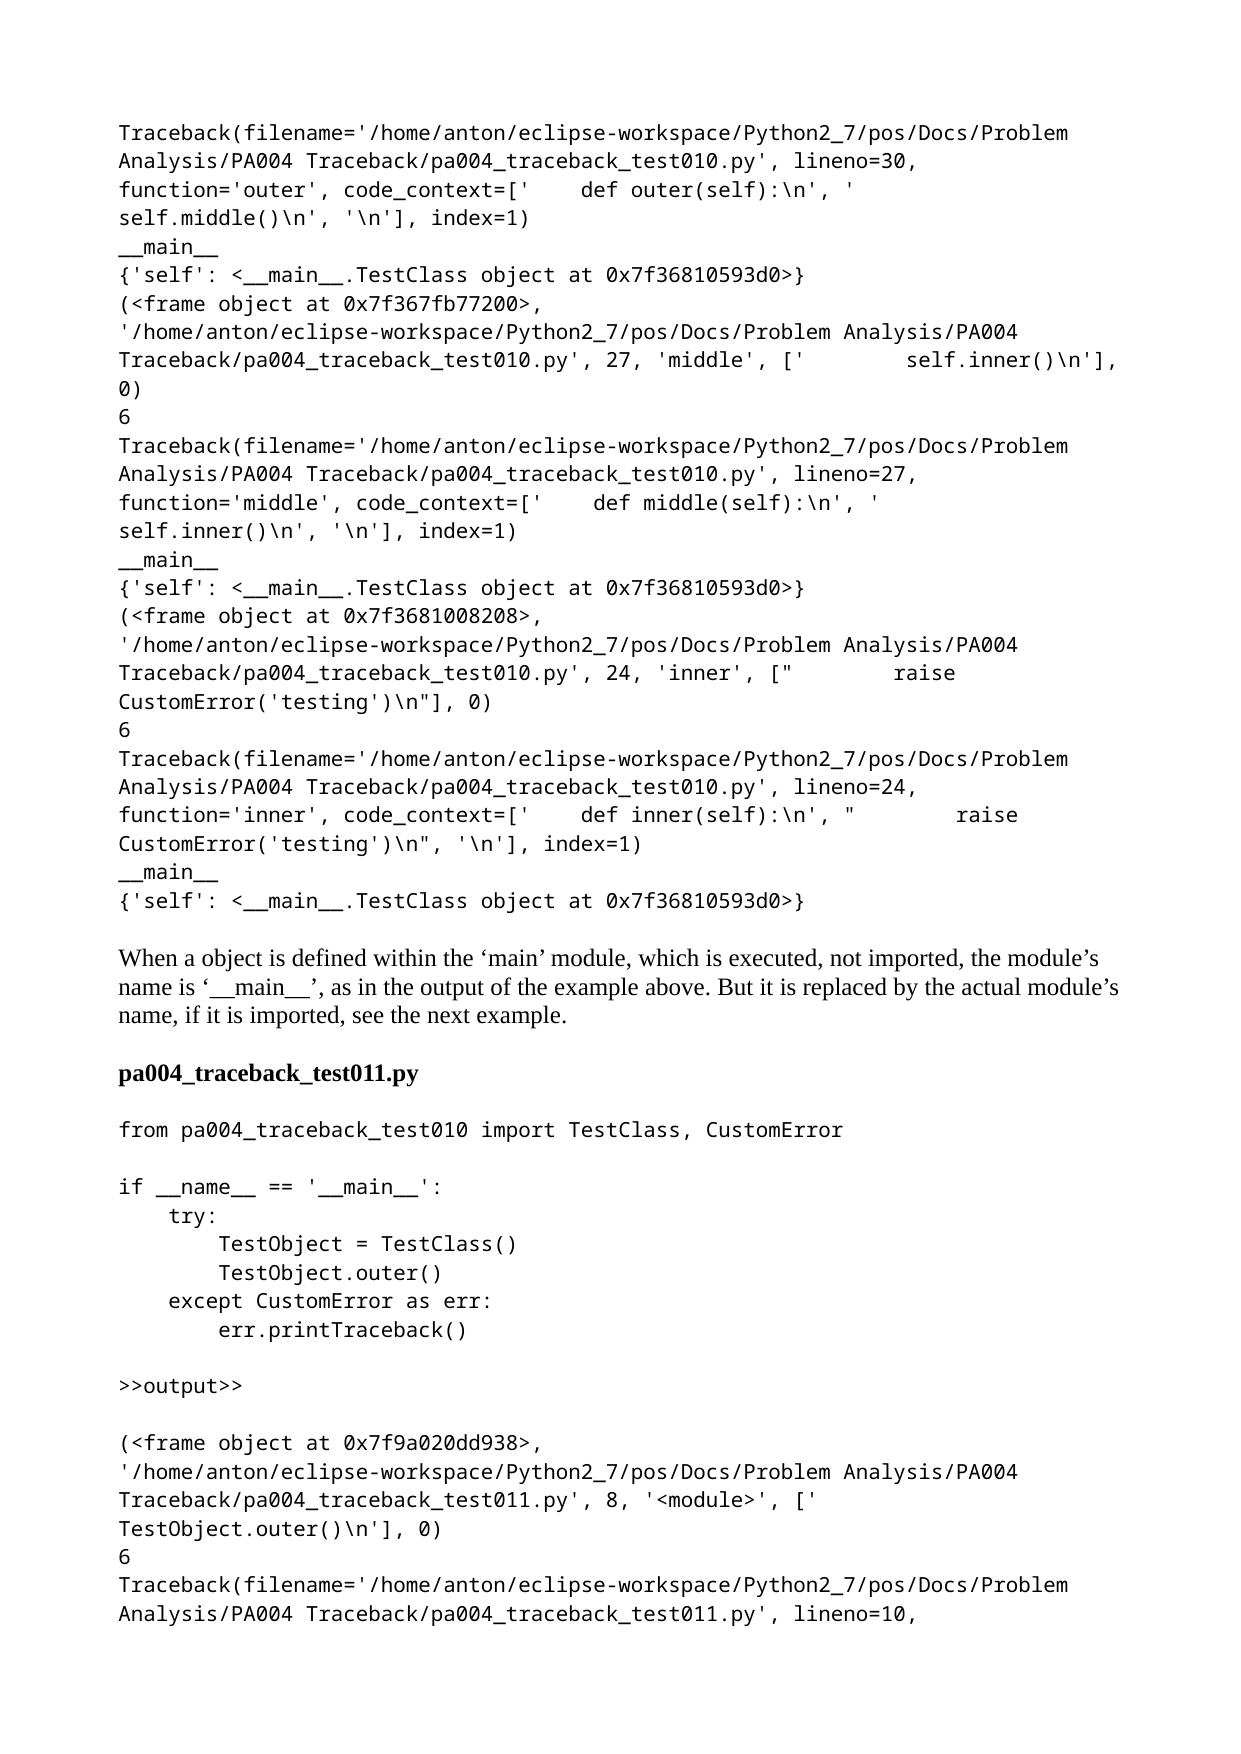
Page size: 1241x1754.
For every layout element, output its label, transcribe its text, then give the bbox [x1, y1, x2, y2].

text err.printTraceback() [118, 1315, 1122, 1343]
text __main__ [118, 857, 1122, 886]
text Traceback(filename='/home/anton/eclipse-workspace/Python2_7/pos/Docs/Problem Analysis/PA004 Traceback/pa004_traceback_test010.py', lineno=24, function='inner', code_context=[' def inner(self):\n', " raise CustomError('testing')\n", '\n'], index=1) [118, 744, 1122, 857]
text pa004_traceback_test011.py [118, 1058, 1122, 1087]
text (<frame object at 0x7f367fb77200>, '/home/anton/eclipse-workspace/Python2_7/pos/Docs/Problem Analysis/PA004 Traceback/pa004_traceback_test010.py', 27, 'middle', [' self.inner()\n'], 0) [118, 289, 1122, 402]
text TestObject.outer() [118, 1258, 1122, 1286]
text When a object is defined within the ‘main’ module, which is executed, not imported, the module’s name is ‘__main__’, as in the output of the example above. But it is replaced by the actual module’s name, if it is imported, see the next example. [118, 943, 1122, 1029]
text __main__ [118, 545, 1122, 573]
text Traceback(filename='/home/anton/eclipse-workspace/Python2_7/pos/Docs/Problem Analysis/PA004 Traceback/pa004_traceback_test010.py', lineno=27, function='middle', code_context=[' def middle(self):\n', ' self.inner()\n', '\n'], index=1) [118, 431, 1122, 545]
text __main__ [118, 232, 1122, 260]
text 6 [118, 1542, 1122, 1571]
text >>output>> [118, 1372, 1122, 1400]
text 6 [118, 715, 1122, 744]
text TestObject = TestClass() [118, 1229, 1122, 1258]
text (<frame object at 0x7f9a020dd938>, '/home/anton/eclipse-workspace/Python2_7/pos/Docs/Problem Analysis/PA004 Traceback/pa004_traceback_test011.py', 8, '<module>', [' TestObject.outer()\n'], 0) [118, 1428, 1122, 1542]
text {'self': <__main__.TestClass object at 0x7f36810593d0>} [118, 260, 1122, 289]
text Traceback(filename='/home/anton/eclipse-workspace/Python2_7/pos/Docs/Problem Analysis/PA004 Traceback/pa004_traceback_test010.py', lineno=30, function='outer', code_context=[' def outer(self):\n', ' self.middle()\n', '\n'], index=1) [118, 118, 1122, 232]
text (<frame object at 0x7f3681008208>, '/home/anton/eclipse-workspace/Python2_7/pos/Docs/Problem Analysis/PA004 Traceback/pa004_traceback_test010.py', 24, 'inner', [" raise CustomError('testing')\n"], 0) [118, 602, 1122, 715]
text try: [118, 1201, 1122, 1229]
text Traceback(filename='/home/anton/eclipse-workspace/Python2_7/pos/Docs/Problem Analysis/PA004 Traceback/pa004_traceback_test011.py', lineno=10, [118, 1571, 1122, 1627]
text 6 [118, 402, 1122, 431]
text except CustomError as err: [118, 1286, 1122, 1315]
text if __name__ == '__main__': [118, 1172, 1122, 1201]
text {'self': <__main__.TestClass object at 0x7f36810593d0>} [118, 573, 1122, 602]
text from pa004_traceback_test010 import TestClass, CustomError [118, 1115, 1122, 1144]
text {'self': <__main__.TestClass object at 0x7f36810593d0>} [118, 886, 1122, 914]
